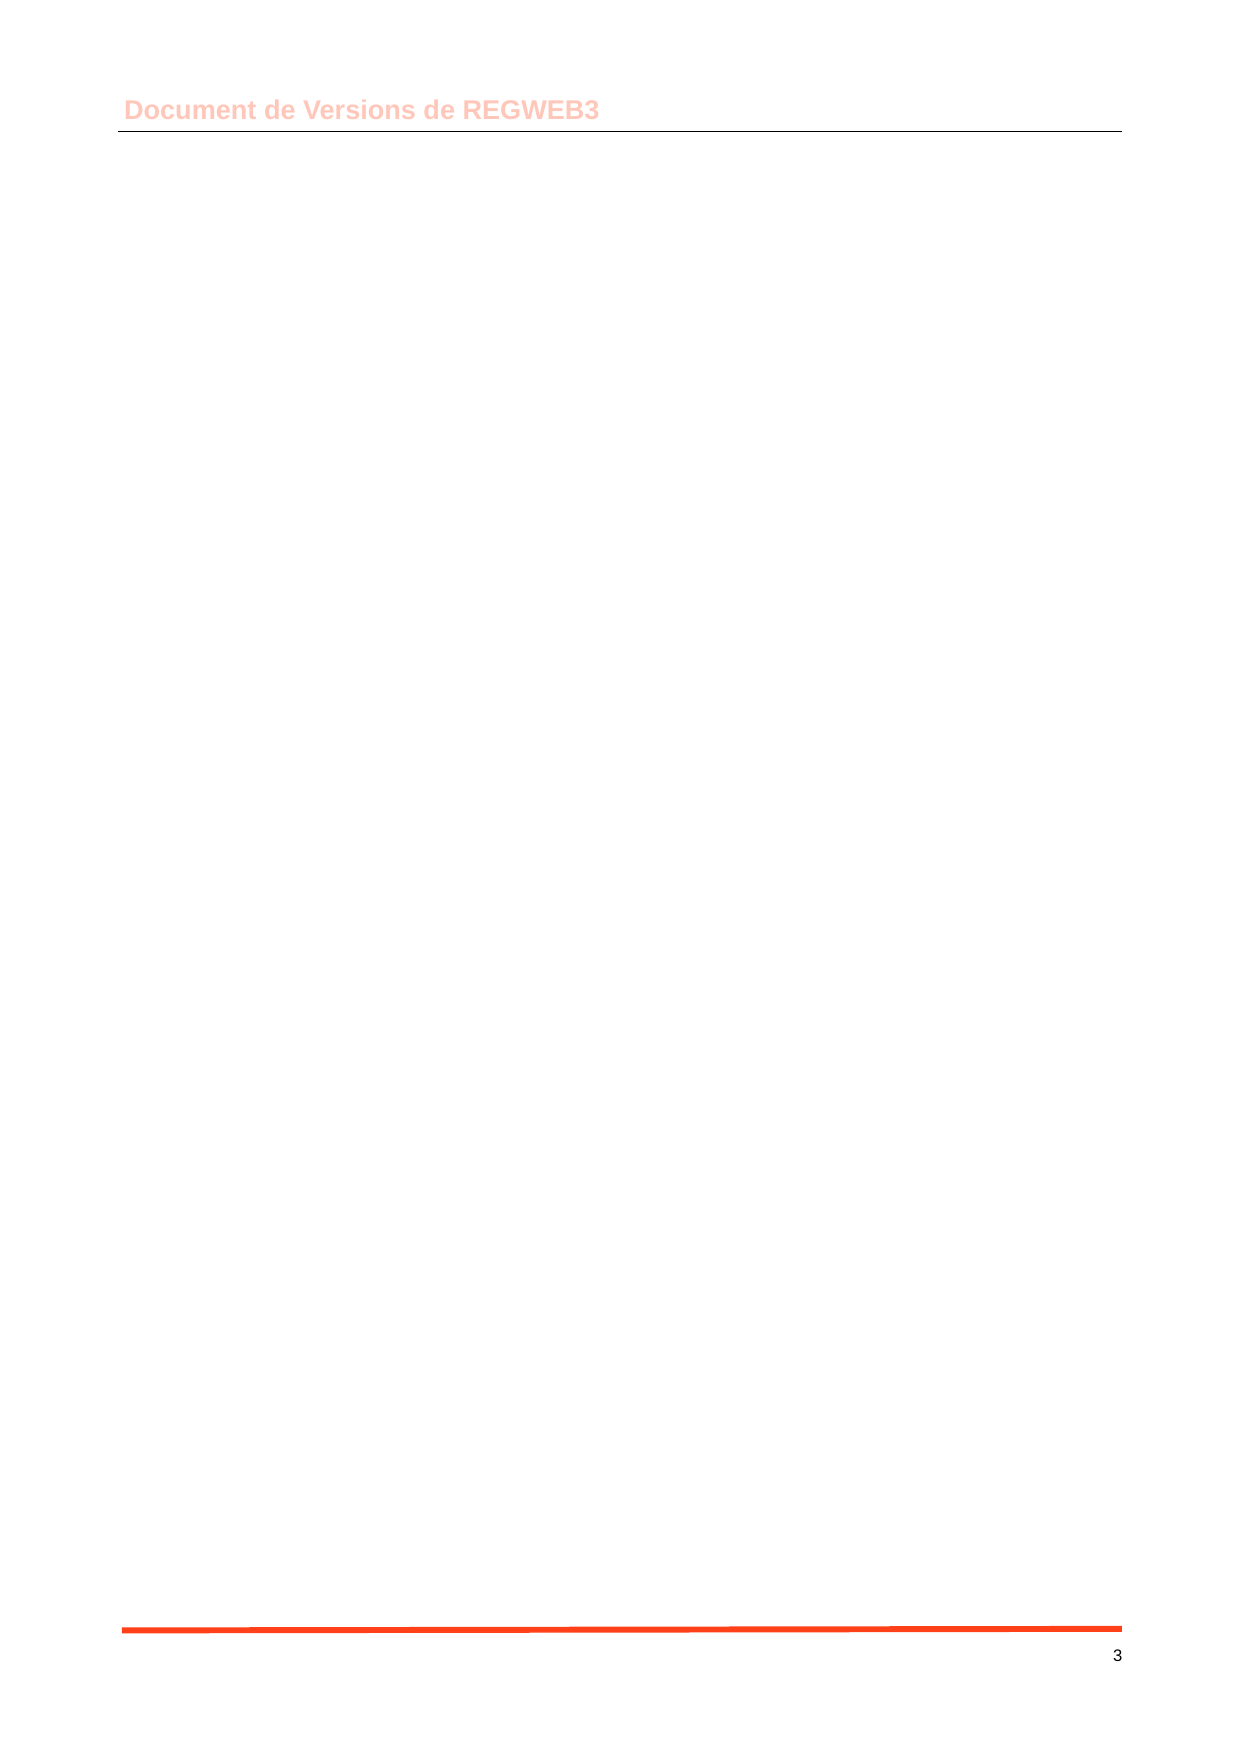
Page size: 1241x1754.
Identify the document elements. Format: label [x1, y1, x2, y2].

table_cell [117, 192, 1123, 230]
table_cell [117, 230, 1123, 270]
table_cell [117, 270, 1123, 308]
